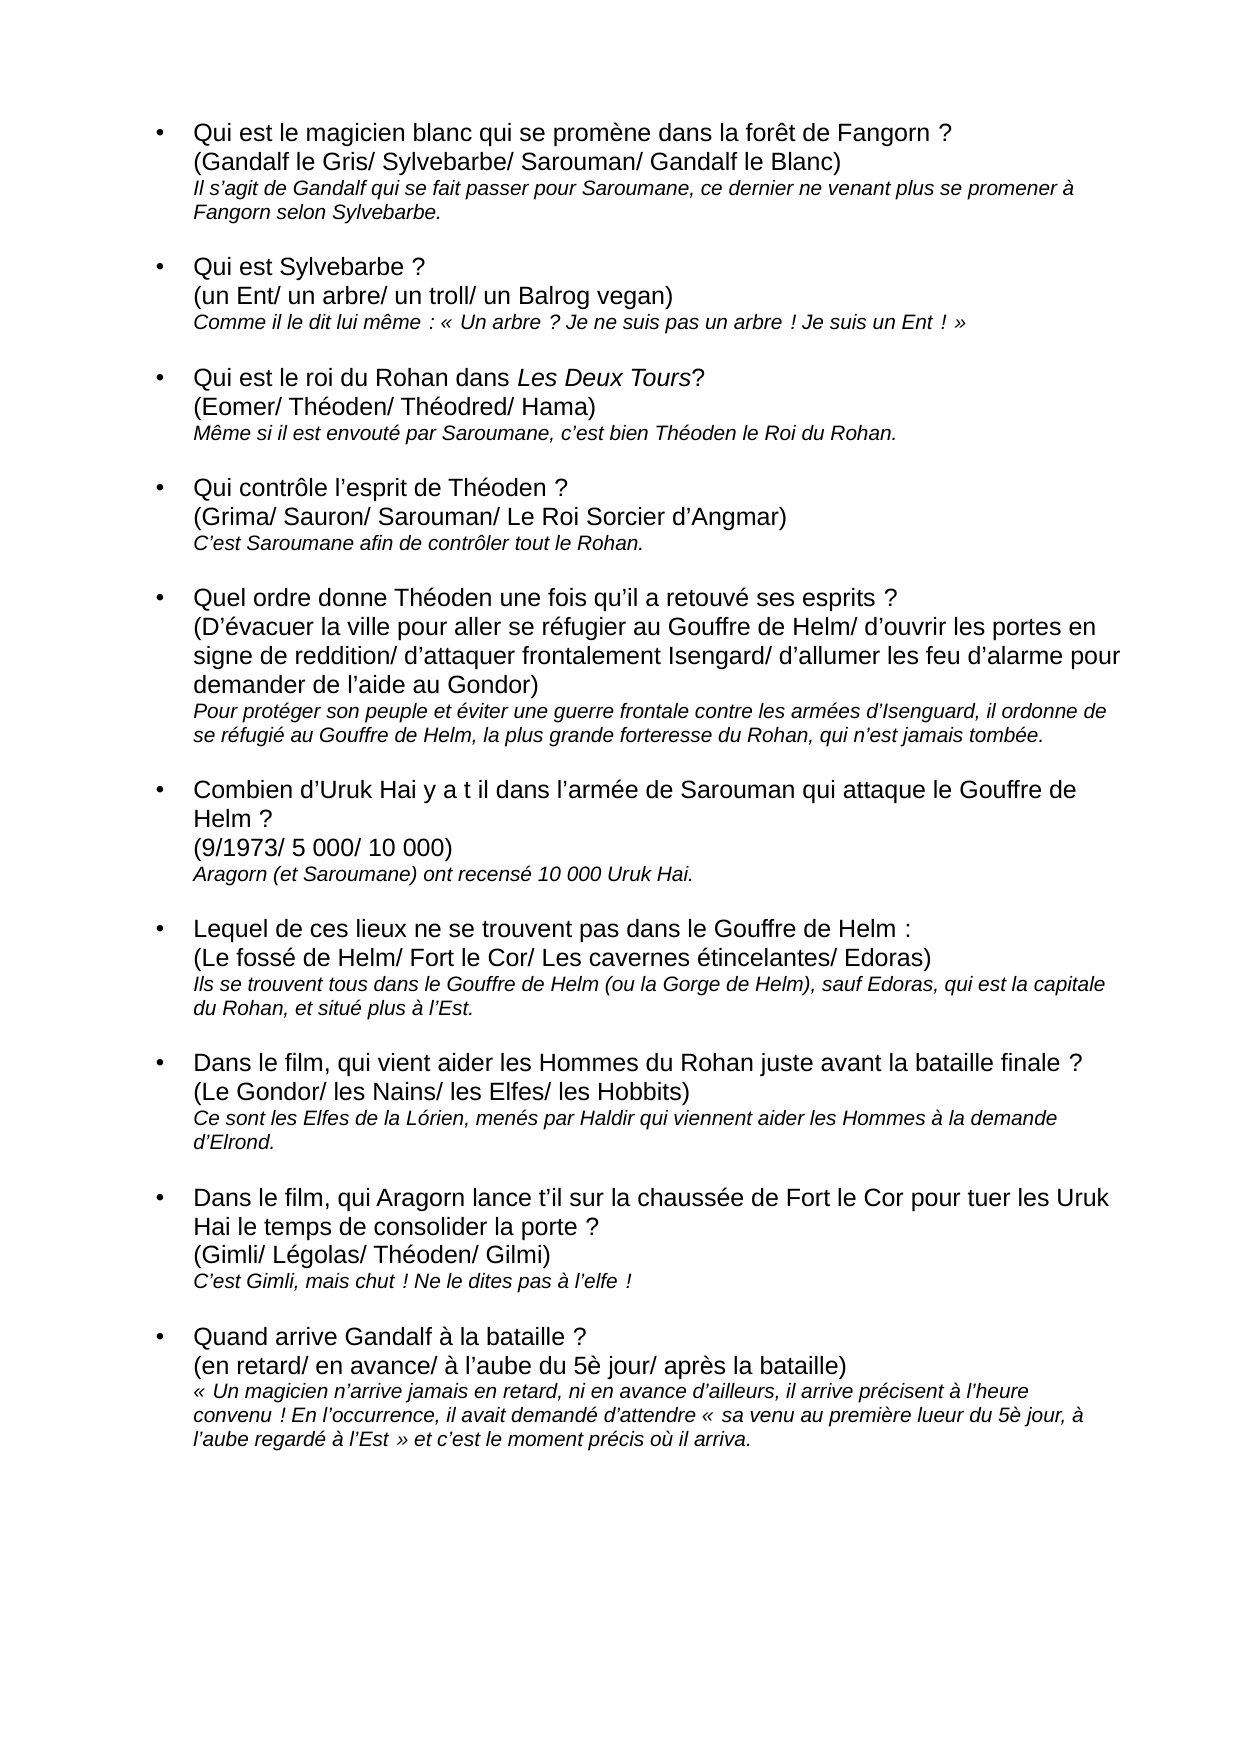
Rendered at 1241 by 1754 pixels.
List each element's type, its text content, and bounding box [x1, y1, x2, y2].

list Dans le film, qui Aragorn lance t’il sur la chaussée de Fort le Cor pour tuer les Uruk Hai le temps de consolider la porte ? (Gimli/ Légolas/ Théoden/ Gilmi) C’est Gimli, mais chut ! Ne le dites pas à l’elfe ! [156, 1183, 1122, 1322]
list (Eomer/ Théoden/ Théodred/ Hama) Même si il est envouté par Saroumane, c’est bien Théoden le Roi du Rohan. [156, 392, 1122, 473]
list Quel ordre donne Théoden une fois qu’il a retouvé ses esprits ? [156, 583, 1122, 612]
list Qui est le magicien blanc qui se promène dans la forêt de Fangorn ? (Gandalf le Gris/ Sylvebarbe/ Sarouman/ Gandalf le Blanc) Il s’agit de Gandalf qui se fait passer pour Saroumane, ce dernier ne venant plus se promener à Fangorn selon Sylvebarbe. [156, 118, 1122, 252]
list Dans le film, qui vient aider les Hommes du Rohan juste avant la bataille finale ? (Le Gondor/ les Nains/ les Elfes/ les Hobbits) Ce sont les Elfes de la Lórien, menés par Haldir qui viennent aider les Hommes à la demande d’Elrond. [156, 1048, 1122, 1183]
list Quand arrive Gandalf à la bataille ? (en retard/ en avance/ à l’aube du 5è jour/ après la bataille) « Un magicien n’arrive jamais en retard, ni en avance d’ailleurs, il arrive précisent à l’heure convenu ! En l’occurrence, il avait demandé d’attendre « sa venu au première lueur du 5è jour, à l’aube regardé à l’Est » et c’est le moment précis où il arriva. [156, 1322, 1122, 1581]
list Combien d’Uruk Hai y a t il dans l’armée de Sarouman qui attaque le Gouffre de Helm ? [156, 775, 1122, 833]
list (D’évacuer la ville pour aller se réfugier au Gouffre de Helm/ d’ouvrir les portes en signe de reddition/ d’attaquer frontalement Isengard/ d’allumer les feu d’alarme pour demander de l’aide au Gondor) Pour protéger son peuple et éviter une guerre frontale contre les armées d’Isenguard, il ordonne de se réfugié au Gouffre de Helm, la plus grande forteresse du Rohan, qui n’est jamais tombée. [156, 612, 1122, 775]
list Lequel de ces lieux ne se trouvent pas dans le Gouffre de Helm : (Le fossé de Helm/ Fort le Cor/ Les cavernes étincelantes/ Edoras) Ils se trouvent tous dans le Gouffre de Helm (ou la Gorge de Helm), sauf Edoras, qui est la capitale du Rohan, et situé plus à l’Est. [156, 914, 1122, 1048]
list (9/1973/ 5 000/ 10 000) Aragorn (et Saroumane) ont recensé 10 000 Uruk Hai. [156, 833, 1122, 914]
list Qui contrôle l’esprit de Théoden ? (Grima/ Sauron/ Sarouman/ Le Roi Sorcier d’Angmar) C’est Saroumane afin de contrôler tout le Rohan. [156, 473, 1122, 583]
list Qui est Sylvebarbe ? (un Ent/ un arbre/ un troll/ un Balrog vegan) Comme il le dit lui même : « Un arbre ? Je ne suis pas un arbre ! Je suis un Ent ! » [156, 252, 1122, 363]
list Qui est le roi du Rohan dans Les Deux Tours? [156, 363, 1122, 392]
